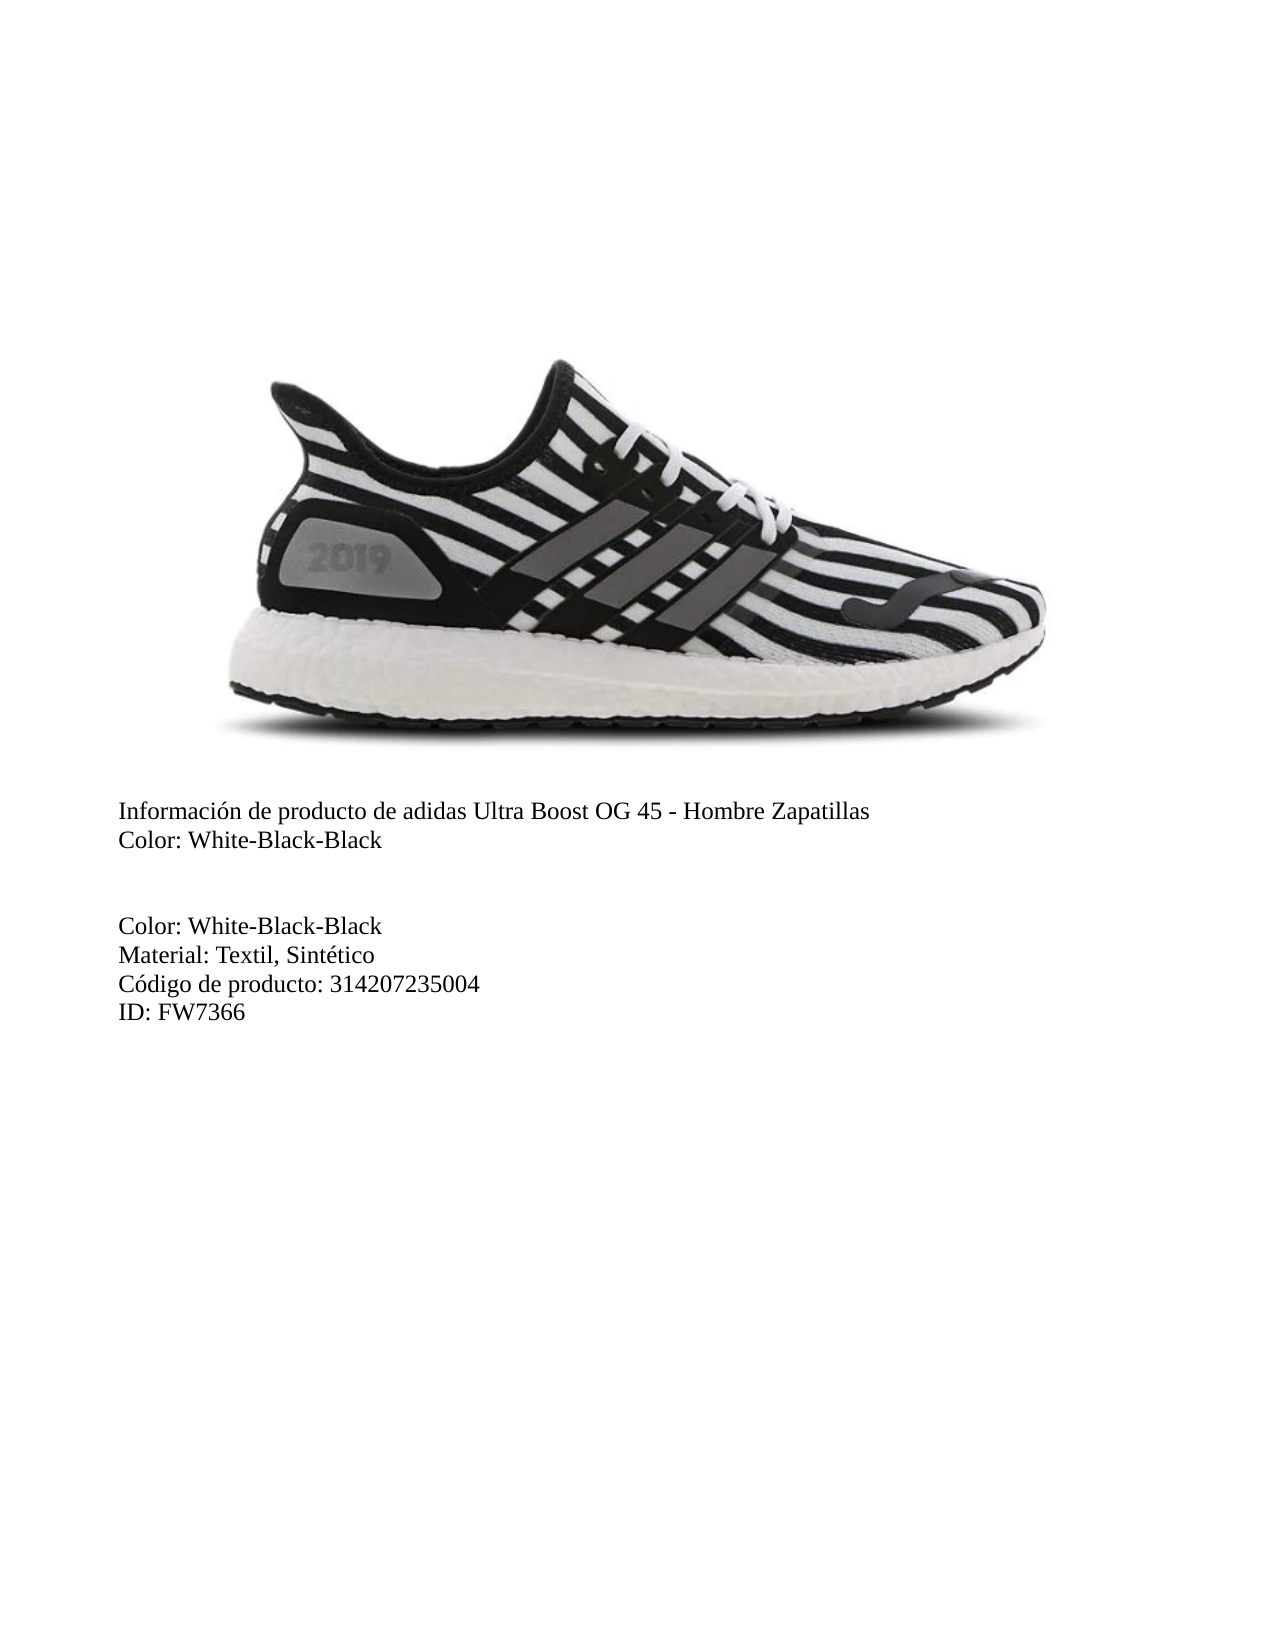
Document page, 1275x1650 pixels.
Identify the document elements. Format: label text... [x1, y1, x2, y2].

text Color: White-Black-Black [118, 825, 1157, 854]
text Información de producto de adidas Ultra Boost OG 45 - Hombre Zapatillas [118, 118, 1157, 825]
text ID: FW7366 [118, 997, 1157, 1026]
text Código de producto: 314207235004 [118, 969, 1157, 997]
text Material: Textil, Sintético [118, 940, 1157, 969]
text Color: White-Black-Black [118, 911, 1157, 940]
picture [185, 118, 1093, 797]
